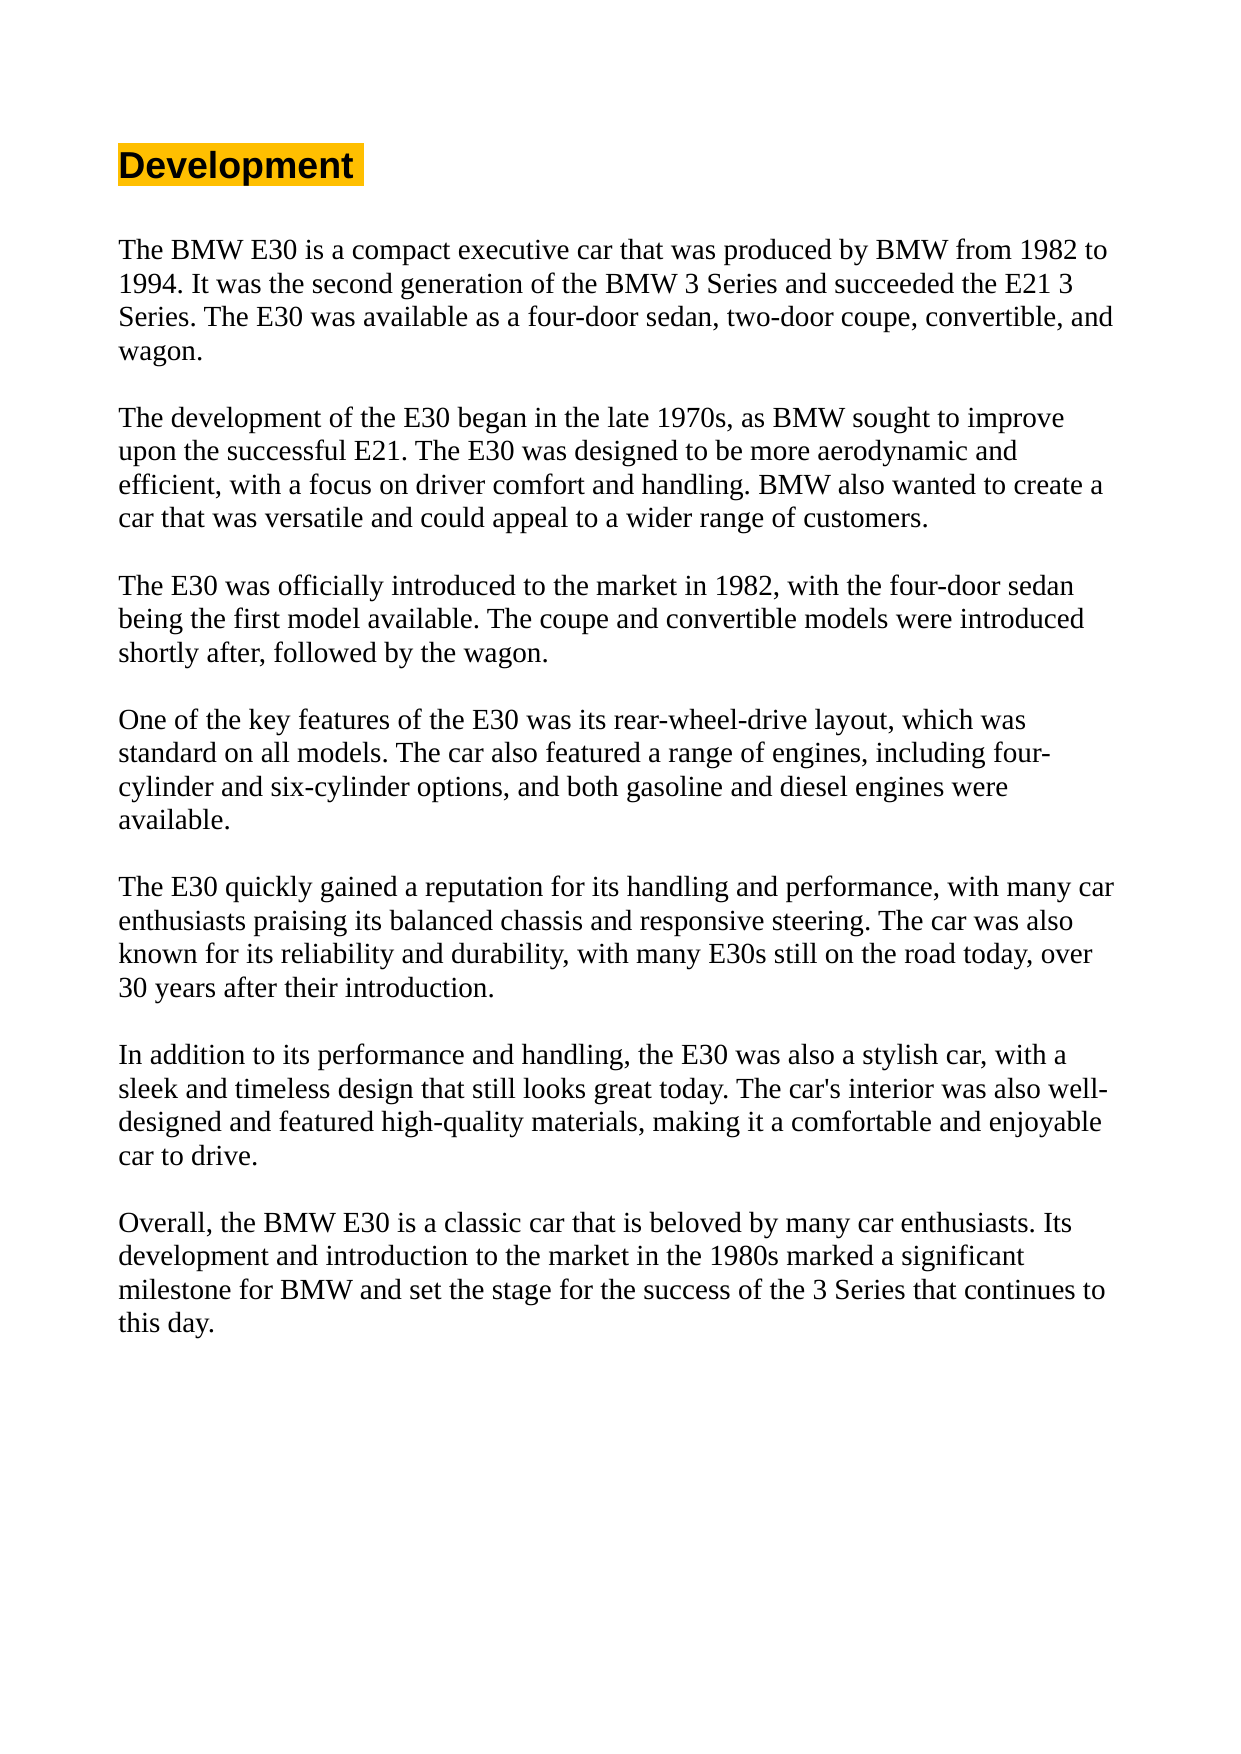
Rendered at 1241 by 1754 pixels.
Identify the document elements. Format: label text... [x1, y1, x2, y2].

subtitle Development [118, 143, 1122, 186]
text Overall, the BMW E30 is a classic car that is beloved by many car enthusiasts. Its development and introduction to the market in the 1980s marked a significant milestone for BMW and set the stage for the success of the 3 Series that continues to this day. [118, 1205, 1122, 1339]
text The E30 quickly gained a reputation for its handling and performance, with many car enthusiasts praising its balanced chassis and responsive steering. The car was also known for its reliability and durability, with many E30s still on the road today, over 30 years after their introduction. [118, 869, 1122, 1004]
text One of the key features of the E30 was its rear-wheel-drive layout, which was standard on all models. The car also featured a range of engines, including four-cylinder and six-cylinder options, and both gasoline and diesel engines were available. [118, 702, 1122, 836]
text The development of the E30 began in the late 1970s, as BMW sought to improve upon the successful E21. The E30 was designed to be more aerodynamic and efficient, with a focus on driver comfort and handling. BMW also wanted to create a car that was versatile and could appeal to a wider range of customers. [118, 400, 1122, 534]
text The E30 was officially introduced to the market in 1982, with the four-door sedan being the first model available. The coupe and convertible models were introduced shortly after, followed by the wagon. [118, 568, 1122, 668]
text In addition to its performance and handling, the E30 was also a stylish car, with a sleek and timeless design that still looks great today. The car's interior was also well-designed and featured high-quality materials, making it a comfortable and enjoyable car to drive. [118, 1037, 1122, 1171]
text The BMW E30 is a compact executive car that was produced by BMW from 1982 to 1994. It was the second generation of the BMW 3 Series and succeeded the E21 3 Series. The E30 was available as a four-door sedan, two-door coupe, convertible, and wagon. [118, 232, 1122, 366]
